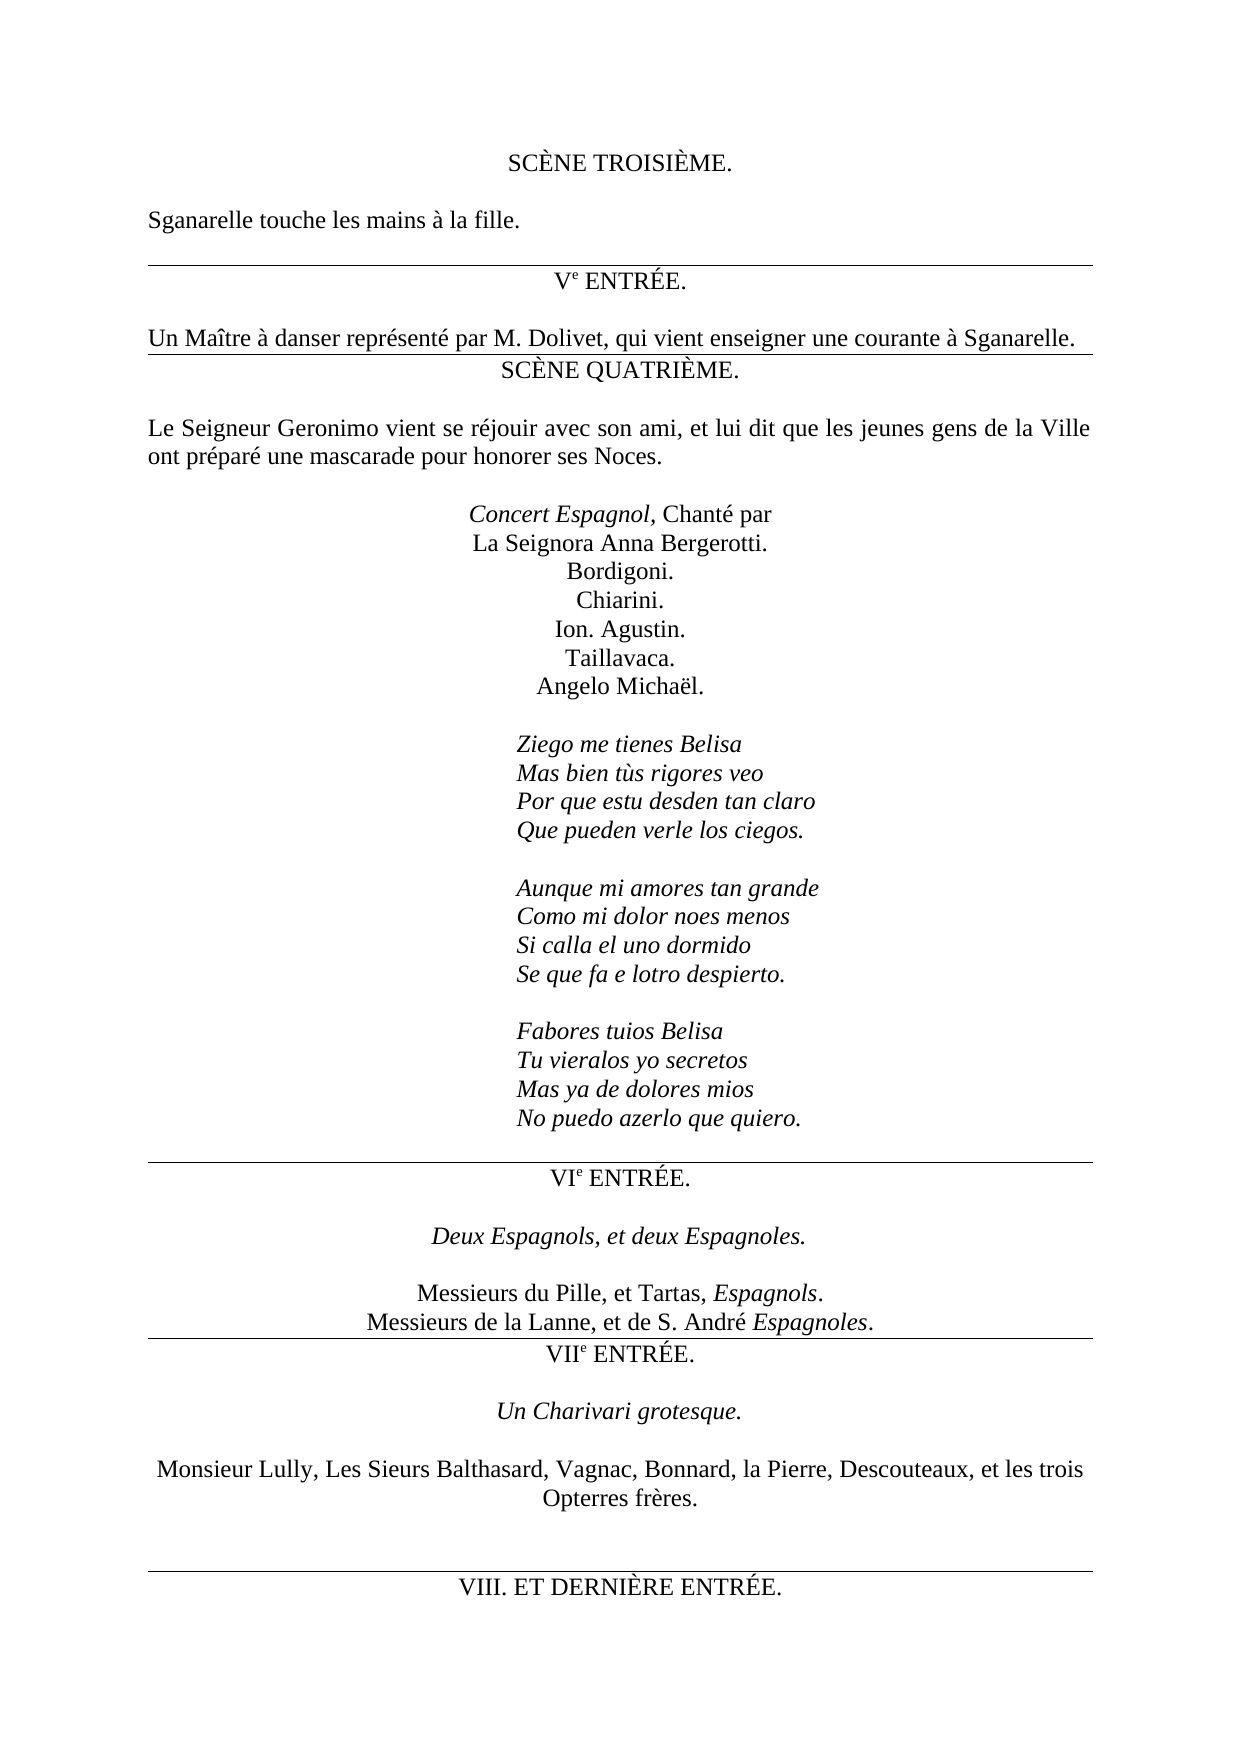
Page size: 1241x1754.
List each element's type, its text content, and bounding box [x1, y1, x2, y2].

text Mas ya de dolores mios [516, 1074, 1093, 1103]
text La Seignora Anna Bergerotti. [148, 528, 1093, 556]
text Mas bien tùs rigores veo [516, 758, 1093, 786]
text Se que fa e lotro despierto. [516, 959, 1093, 988]
text Un Maître à danser représenté par M. Dolivet, qui vient enseigner une courante à Sganarelle. [148, 323, 1093, 354]
text Taillavaca. [148, 643, 1093, 671]
text VIIe ENTRÉE. [148, 1339, 1093, 1368]
text Messieurs de la Lanne, et de S. André Espagnoles. [148, 1307, 1093, 1338]
text Por que estu desden tan claro [516, 786, 1093, 815]
text Ve ENTRÉE. [148, 266, 1093, 294]
text Fabores tuios Belisa [516, 1016, 1093, 1045]
text Concert Espagnol, Chanté par [148, 499, 1093, 528]
text Ion. Agustin. [148, 614, 1093, 643]
text Tu vieralos yo secretos [516, 1045, 1093, 1074]
text Angelo Michaël. [148, 671, 1093, 700]
text Deux Espagnols, et deux Espagnoles. [148, 1221, 1093, 1249]
text Sganarelle touche les mains à la fille. [148, 205, 1093, 234]
text Como mi dolor noes menos [516, 901, 1093, 930]
text VIII. ET DERNIÈRE ENTRÉE. [148, 1572, 1093, 1601]
text Messieurs du Pille, et Tartas, Espagnols. [148, 1278, 1093, 1307]
text Que pueden verle los ciegos. [516, 815, 1093, 844]
text SCÈNE QUATRIÈME. [148, 355, 1093, 384]
text Monsieur Lully, Les Sieurs Balthasard, Vagnac, Bonnard, la Pierre, Descouteaux, et les trois Opterres frères. [148, 1454, 1093, 1511]
text SCÈNE TROISIÈME. [148, 148, 1093, 176]
text Un Charivari grotesque. [148, 1396, 1093, 1425]
text Ziego me tienes Belisa [516, 729, 1093, 758]
text Chiarini. [148, 585, 1093, 614]
text Aunque mi amores tan grande [516, 873, 1093, 901]
text No puedo azerlo que quiero. [516, 1103, 1093, 1131]
text Si calla el uno dormido [516, 930, 1093, 959]
text Bordigoni. [148, 556, 1093, 585]
text VIe ENTRÉE. [148, 1163, 1093, 1192]
text Le Seigneur Geronimo vient se réjouir avec son ami, et lui dit que les jeunes gens de la Ville ont préparé une mascarade pour honorer ses Noces. [148, 413, 1093, 470]
